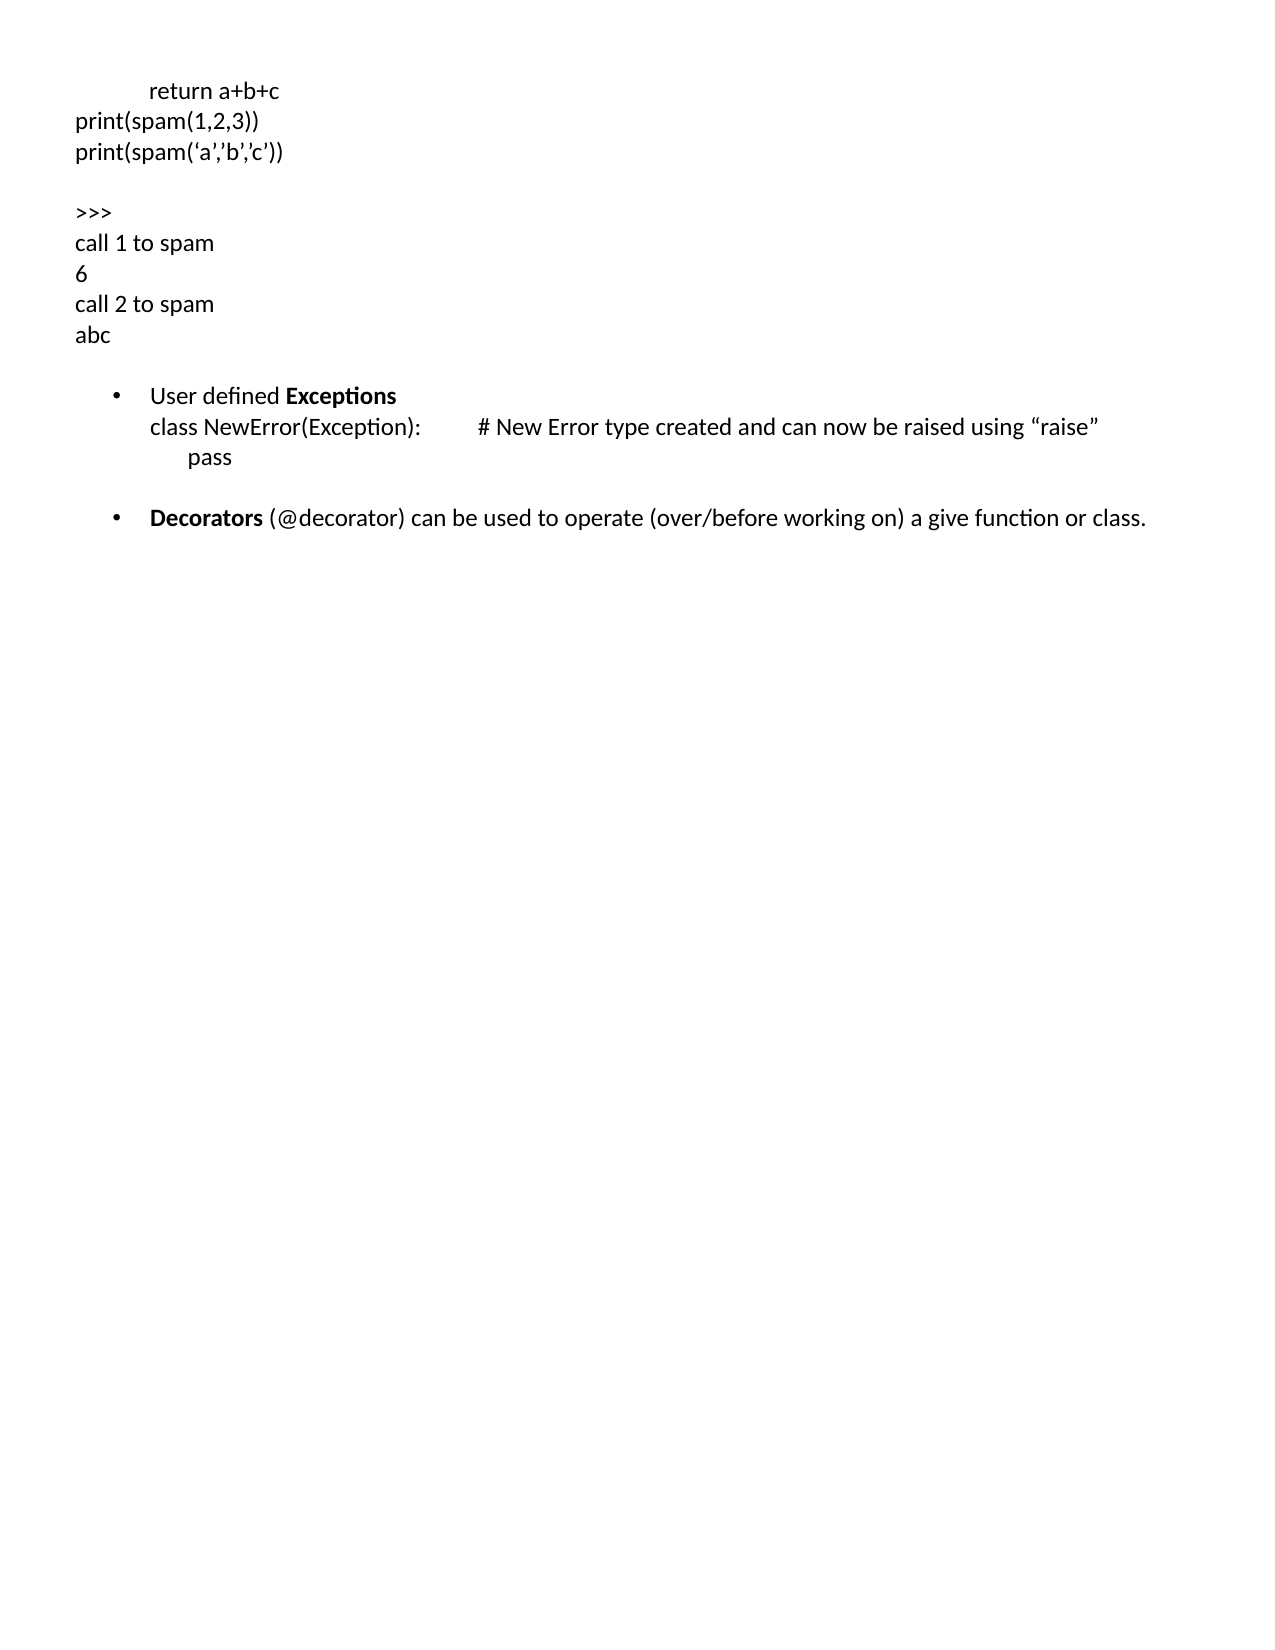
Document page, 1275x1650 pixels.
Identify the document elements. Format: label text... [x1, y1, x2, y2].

list pass [150, 441, 1200, 472]
text >>> [75, 197, 1200, 228]
text abc [75, 319, 1200, 350]
text print(spam(1,2,3)) [75, 106, 1200, 136]
list class NewError(Exception): # New Error type created and can now be raised using “raise” [112, 411, 1200, 441]
text call 1 to spam [75, 228, 1200, 258]
text 6 [75, 258, 1200, 289]
text return a+b+c [75, 75, 1200, 106]
list Decorators (@decorator) can be used to operate (over/before working on) a give function or class. [112, 502, 1200, 533]
list User defined Exceptions [112, 380, 1200, 411]
text call 2 to spam [75, 289, 1200, 319]
text print(spam(‘a’,’b’,’c’)) [75, 136, 1200, 167]
